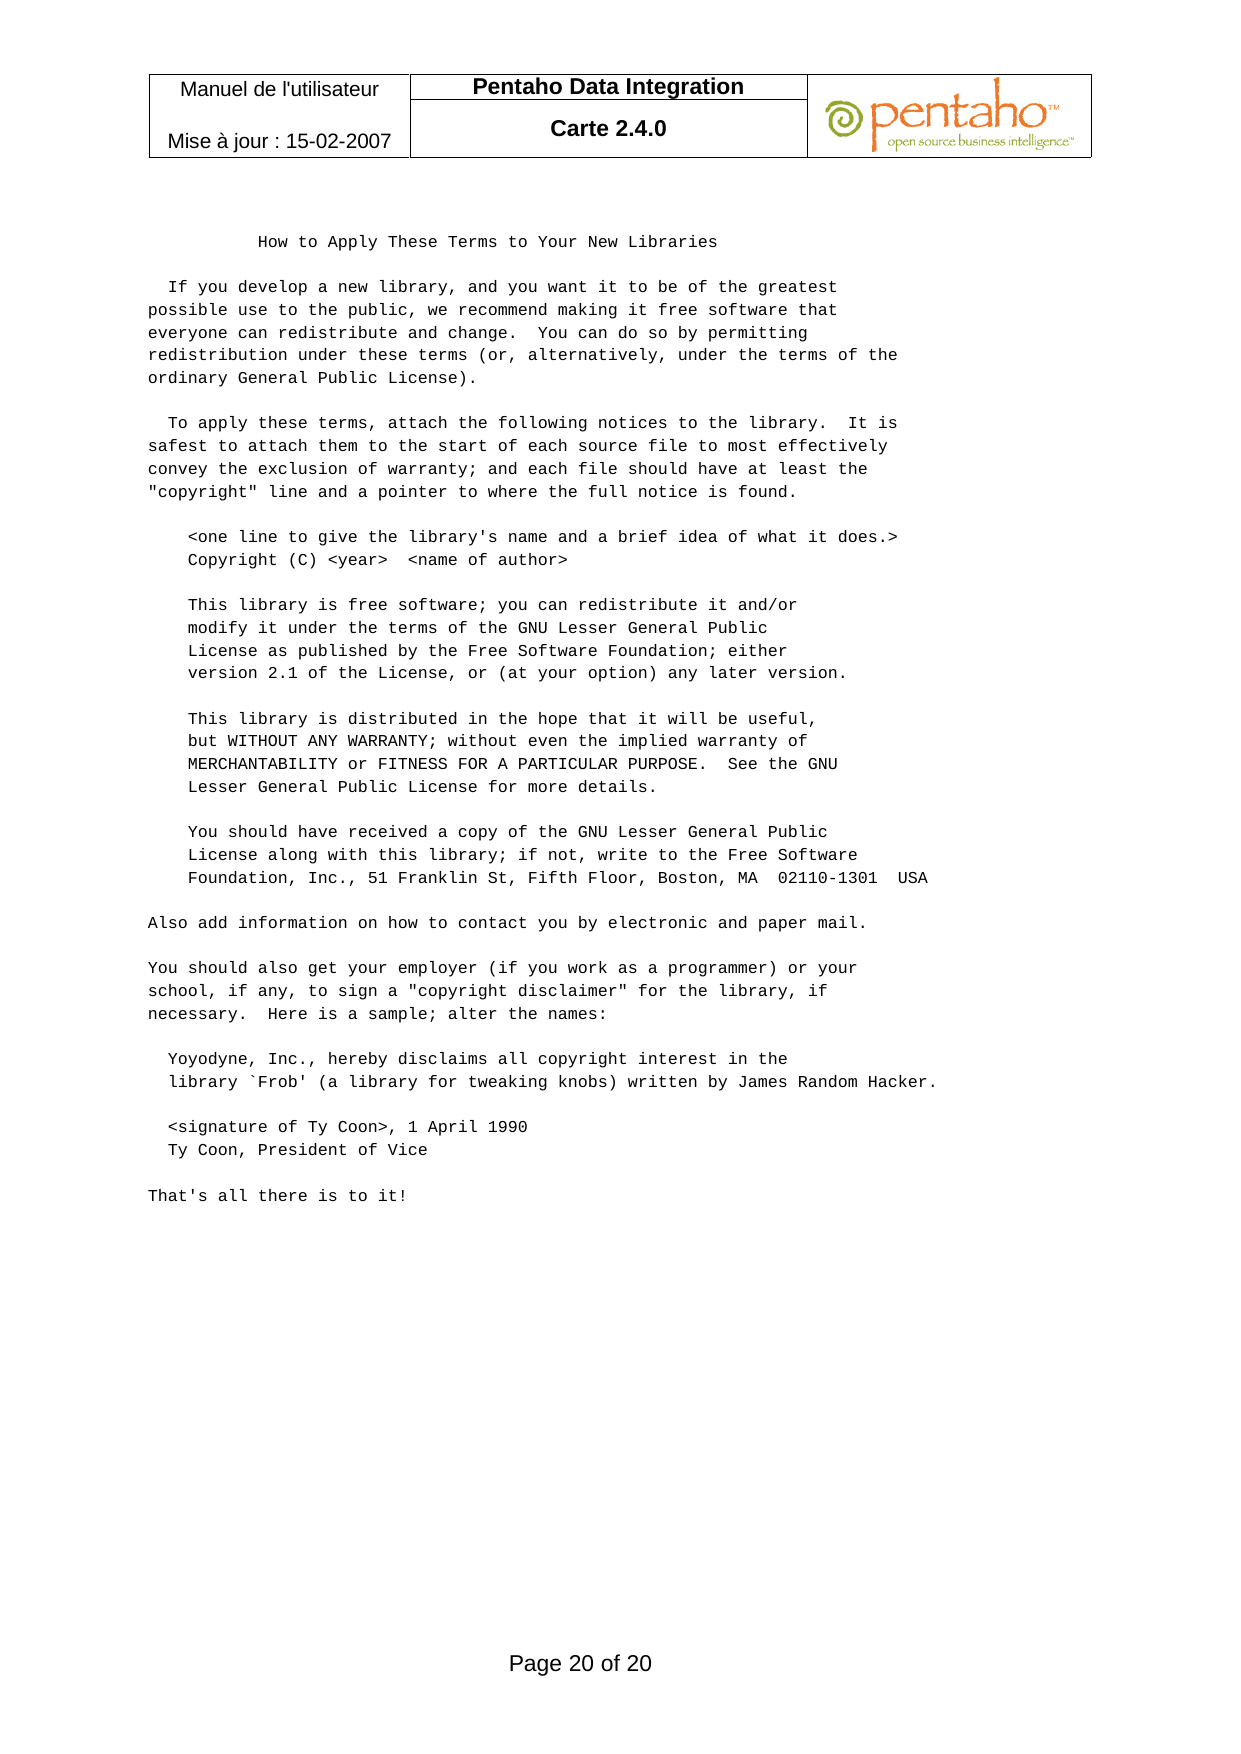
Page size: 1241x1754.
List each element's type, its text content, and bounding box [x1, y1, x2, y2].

text How to Apply These Terms to Your New Libraries If you develop a new library, and you want it to be of the greatest possible use to the public, we recommend making it free software that everyone can redistribute and change. You can do so by permitting redistribution under these terms (or, alternatively, under the terms of the ordinary General Public License). To apply these terms, attach the following notices to the library. It is safest to attach them to the start of each source file to most effectively convey the exclusion of warranty; and each file should have at least the "copyright" line and a pointer to where the full notice is found. <one line to give the library's name and a brief idea of what it does.> Copyright (C) <year> <name of author> This library is free software; you can redistribute it and/or modify it under the terms of the GNU Lesser General Public License as published by the Free Software Foundation; either version 2.1 of the License, or (at your option) any later version. This library is distributed in the hope that it will be useful, but WITHOUT ANY WARRANTY; without even the implied warranty of MERCHANTABILITY or FITNESS FOR A PARTICULAR PURPOSE. See the GNU Lesser General Public License for more details. You should have received a copy of the GNU Lesser General Public License along with this library; if not, write to the Free Software Foundation, Inc., 51 Franklin St, Fifth Floor, Boston, MA 02110-1301 USA Also add information on how to contact you by electronic and paper mail. You should also get your employer (if you work as a programmer) or your school, if any, to sign a "copyright disclaimer" for the library, if necessary. Here is a sample; alter the names: Yoyodyne, Inc., hereby disclaims all copyright interest in the library `Frob' (a library for tweaking knobs) written by James Random Hacker. <signature of Ty Coon>, 1 April 1990 Ty Coon, President of Vice That's all there is to it! [148, 188, 1092, 1298]
